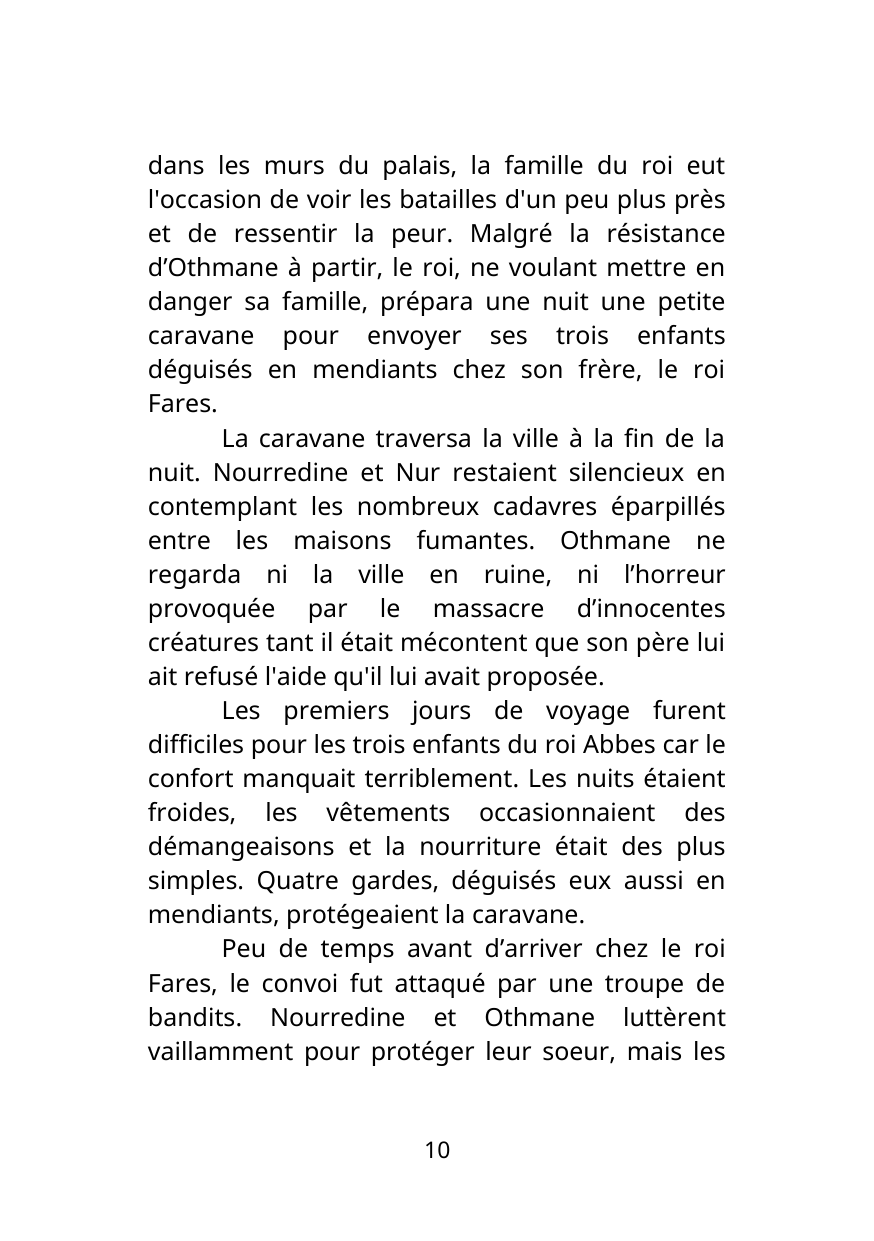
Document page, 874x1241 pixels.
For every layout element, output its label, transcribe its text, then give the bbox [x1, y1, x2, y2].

text Les premiers jours de voyage furent difficiles pour les trois enfants du roi Abbes car le confort manquait terriblement. Les nuits étaient froides, les vêtements occasionnaient des démangeaisons et la nourriture était des plus simples. Quatre gardes, déguisés eux aussi en mendiants, protégeaient la caravane. [148, 693, 726, 931]
text La caravane traversa la ville à la fin de la nuit. Nourredine et Nur restaient silencieux en contemplant les nombreux cadavres éparpillés entre les maisons fumantes. Othmane ne regarda ni la ville en ruine, ni l’horreur provoquée par le massacre d’innocentes créatures tant il était mécontent que son père lui ait refusé l'aide qu'il lui avait proposée. [148, 420, 726, 693]
text dans les murs du palais, la famille du roi eut l'occasion de voir les batailles d'un peu plus près et de ressentir la peur. Malgré la résistance d’Othmane à partir, le roi, ne voulant mettre en danger sa famille, prépara une nuit une petite caravane pour envoyer ses trois enfants déguisés en mendiants chez son frère, le roi Fares. [148, 148, 726, 420]
text Peu de temps avant d’arriver chez le roi Fares, le convoi fut attaqué par une troupe de bandits. Nourredine et Othmane luttèrent vaillamment pour protéger leur soeur, mais les [148, 931, 726, 1067]
